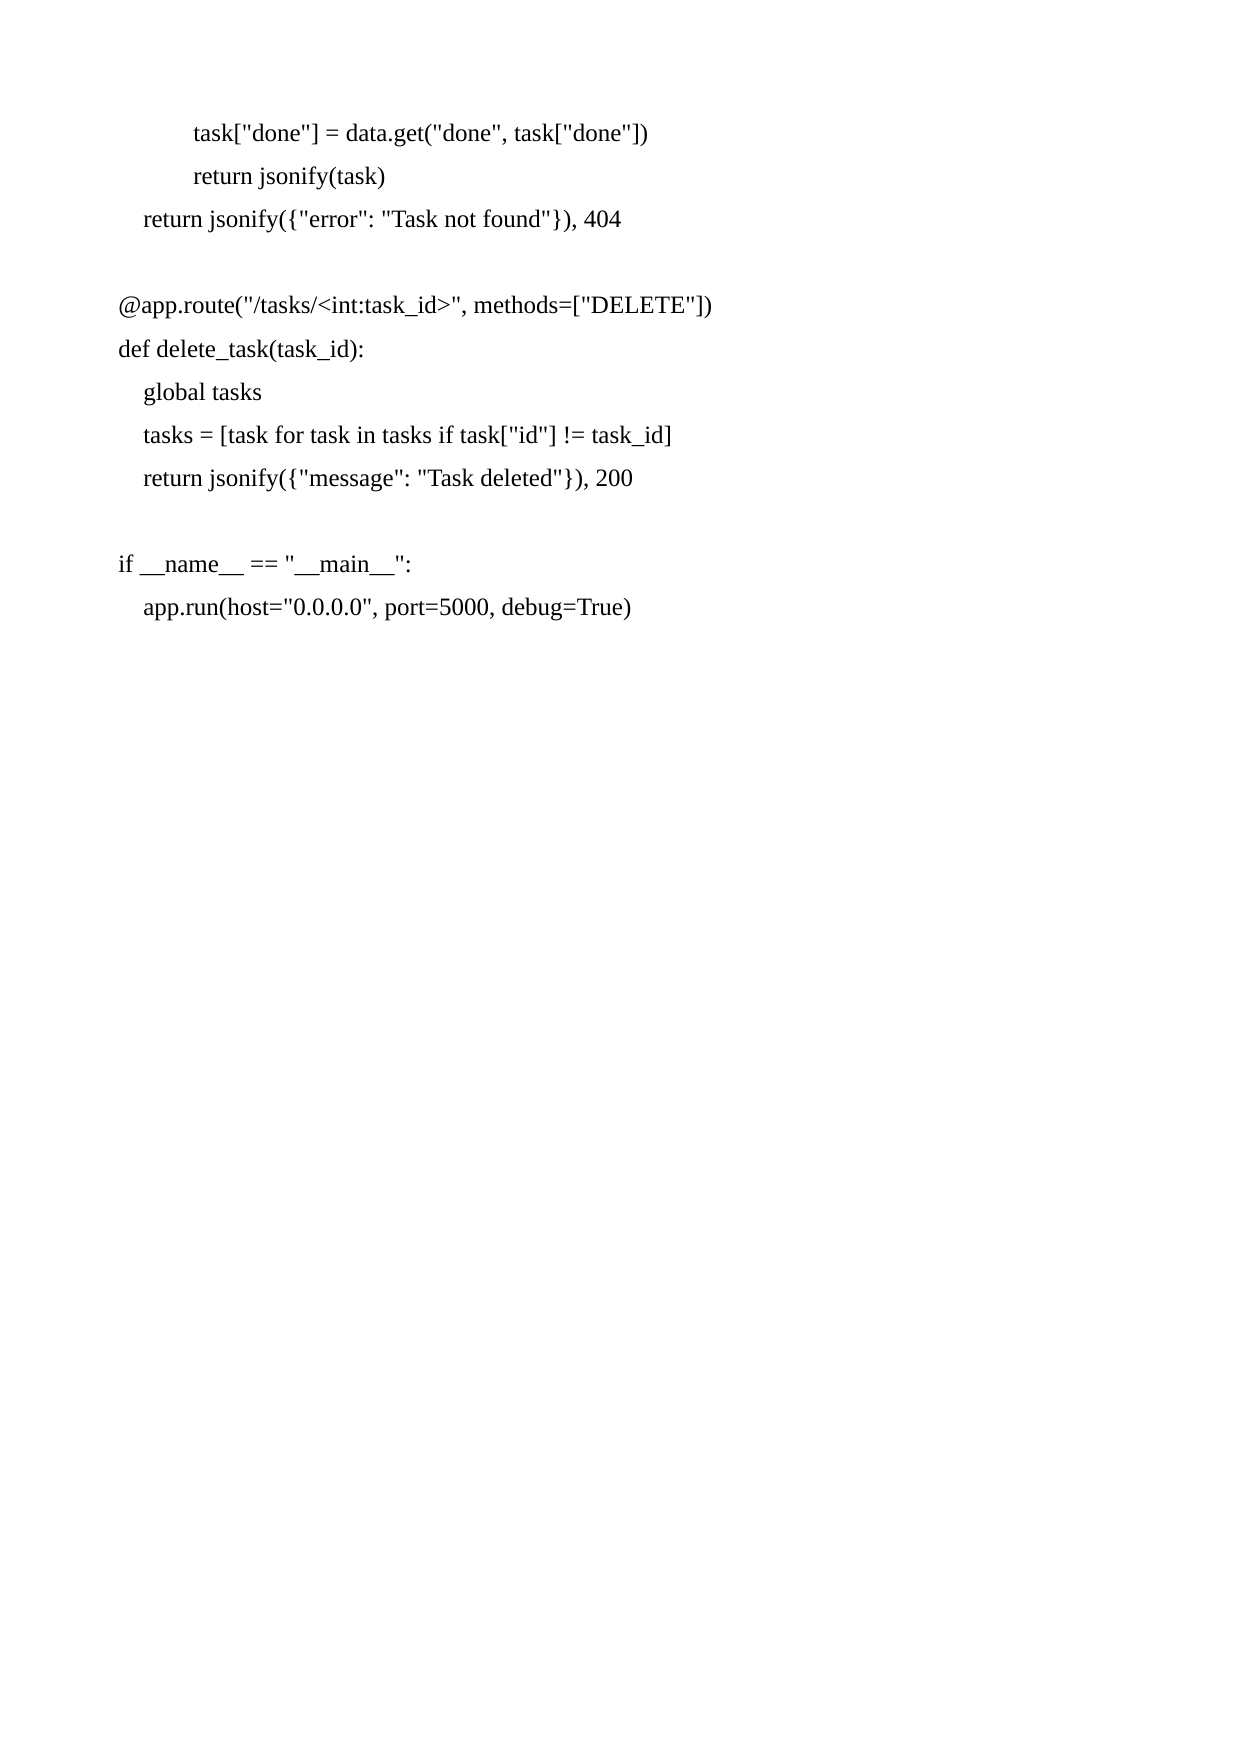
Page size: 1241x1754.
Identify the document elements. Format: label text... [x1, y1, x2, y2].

text app.run(host="0.0.0.0", port=5000, debug=True) [118, 592, 1122, 621]
text if __name__ == "__main__": [118, 549, 1122, 578]
text return jsonify({"error": "Task not found"}), 404 [118, 204, 1122, 233]
text return jsonify(task) [118, 161, 1122, 190]
text global tasks [118, 377, 1122, 406]
text tasks = [task for task in tasks if task["id"] != task_id] [118, 420, 1122, 449]
text @app.route("/tasks/<int:task_id>", methods=["DELETE"]) [118, 291, 1122, 319]
text return jsonify({"message": "Task deleted"}), 200 [118, 463, 1122, 492]
text def delete_task(task_id): [118, 334, 1122, 362]
text task["done"] = data.get("done", task["done"]) [118, 118, 1122, 147]
